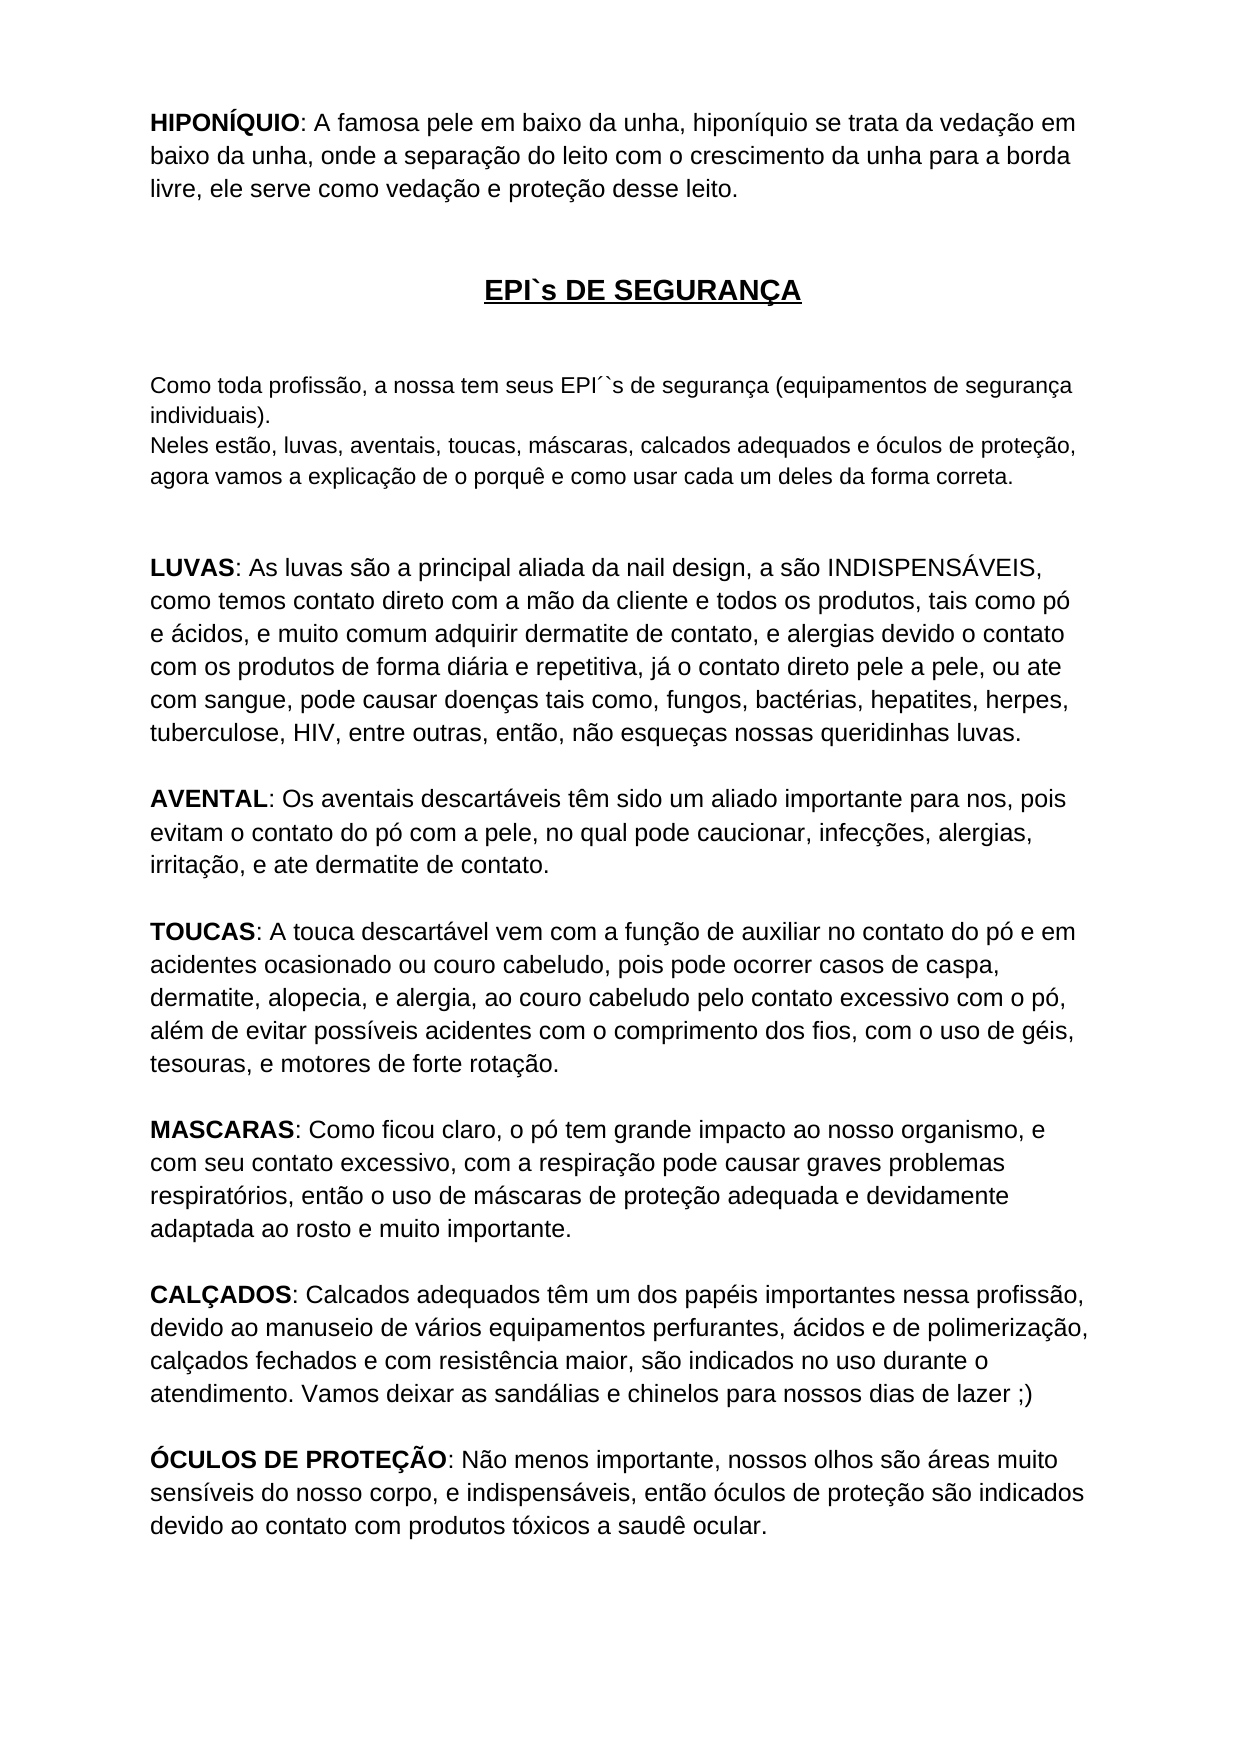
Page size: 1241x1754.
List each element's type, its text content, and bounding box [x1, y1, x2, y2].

text HIPONÍQUIO: A famosa pele em baixo da unha, hiponíquio se trata da vedação em baixo da unha, onde a separação do leito com o crescimento da unha para a borda livre, ele serve como vedação e proteção desse leito. [150, 108, 1090, 203]
text LUVAS: As luvas são a principal aliada da nail design, a são INDISPENSÁVEIS, como temos contato direto com a mão da cliente e todos os produtos, tais como pó e ácidos, e muito comum adquirir dermatite de contato, e alergias devido o contato com os produtos de forma diária e repetitiva, já o contato direto pele a pele, ou ate com sangue, pode causar doenças tais como, fungos, bactérias, hepatites, herpes, tuberculose, HIV, entre outras, então, não esqueças nossas queridinhas luvas. [150, 553, 1090, 747]
text Neles estão, luvas, aventais, toucas, máscaras, calcados adequados e óculos de proteção, agora vamos a explicação de o porquê e como usar cada um deles da forma correta. [150, 432, 1090, 489]
text Como toda profissão, a nossa tem seus EPI´`s de segurança (equipamentos de segurança individuais). [150, 372, 1090, 429]
text MASCARAS: Como ficou claro, o pó tem grande impacto ao nosso organismo, e com seu contato excessivo, com a respiração pode causar graves problemas respiratórios, então o uso de máscaras de proteção adequada e devidamente adaptada ao rosto e muito importante. [150, 1115, 1090, 1242]
text AVENTAL: Os aventais descartáveis têm sido um aliado importante para nos, pois evitam o contato do pó com a pele, no qual pode caucionar, infecções, alergias, irritação, e ate dermatite de contato. [150, 784, 1090, 879]
text ÓCULOS DE PROTEÇÃO: Não menos importante, nossos olhos são áreas muito sensíveis do nosso corpo, e indispensáveis, então óculos de proteção são indicados devido ao contato com produtos tóxicos a saudê ocular. [150, 1445, 1090, 1540]
text EPI`s DE SEGURANÇA [187, 273, 1090, 307]
text TOUCAS: A touca descartável vem com a função de auxiliar no contato do pó e em acidentes ocasionado ou couro cabeludo, pois pode ocorrer casos de caspa, dermatite, alopecia, e alergia, ao couro cabeludo pelo contato excessivo com o pó, além de evitar possíveis acidentes com o comprimento dos fios, com o uso de géis, tesouras, e motores de forte rotação. [150, 917, 1090, 1077]
text CALÇADOS: Calcados adequados têm um dos papéis importantes nessa profissão, devido ao manuseio de vários equipamentos perfurantes, ácidos e de polimerização, calçados fechados e com resistência maior, são indicados no uso durante o atendimento. Vamos deixar as sandálias e chinelos para nossos dias de lazer ;) [150, 1280, 1090, 1408]
